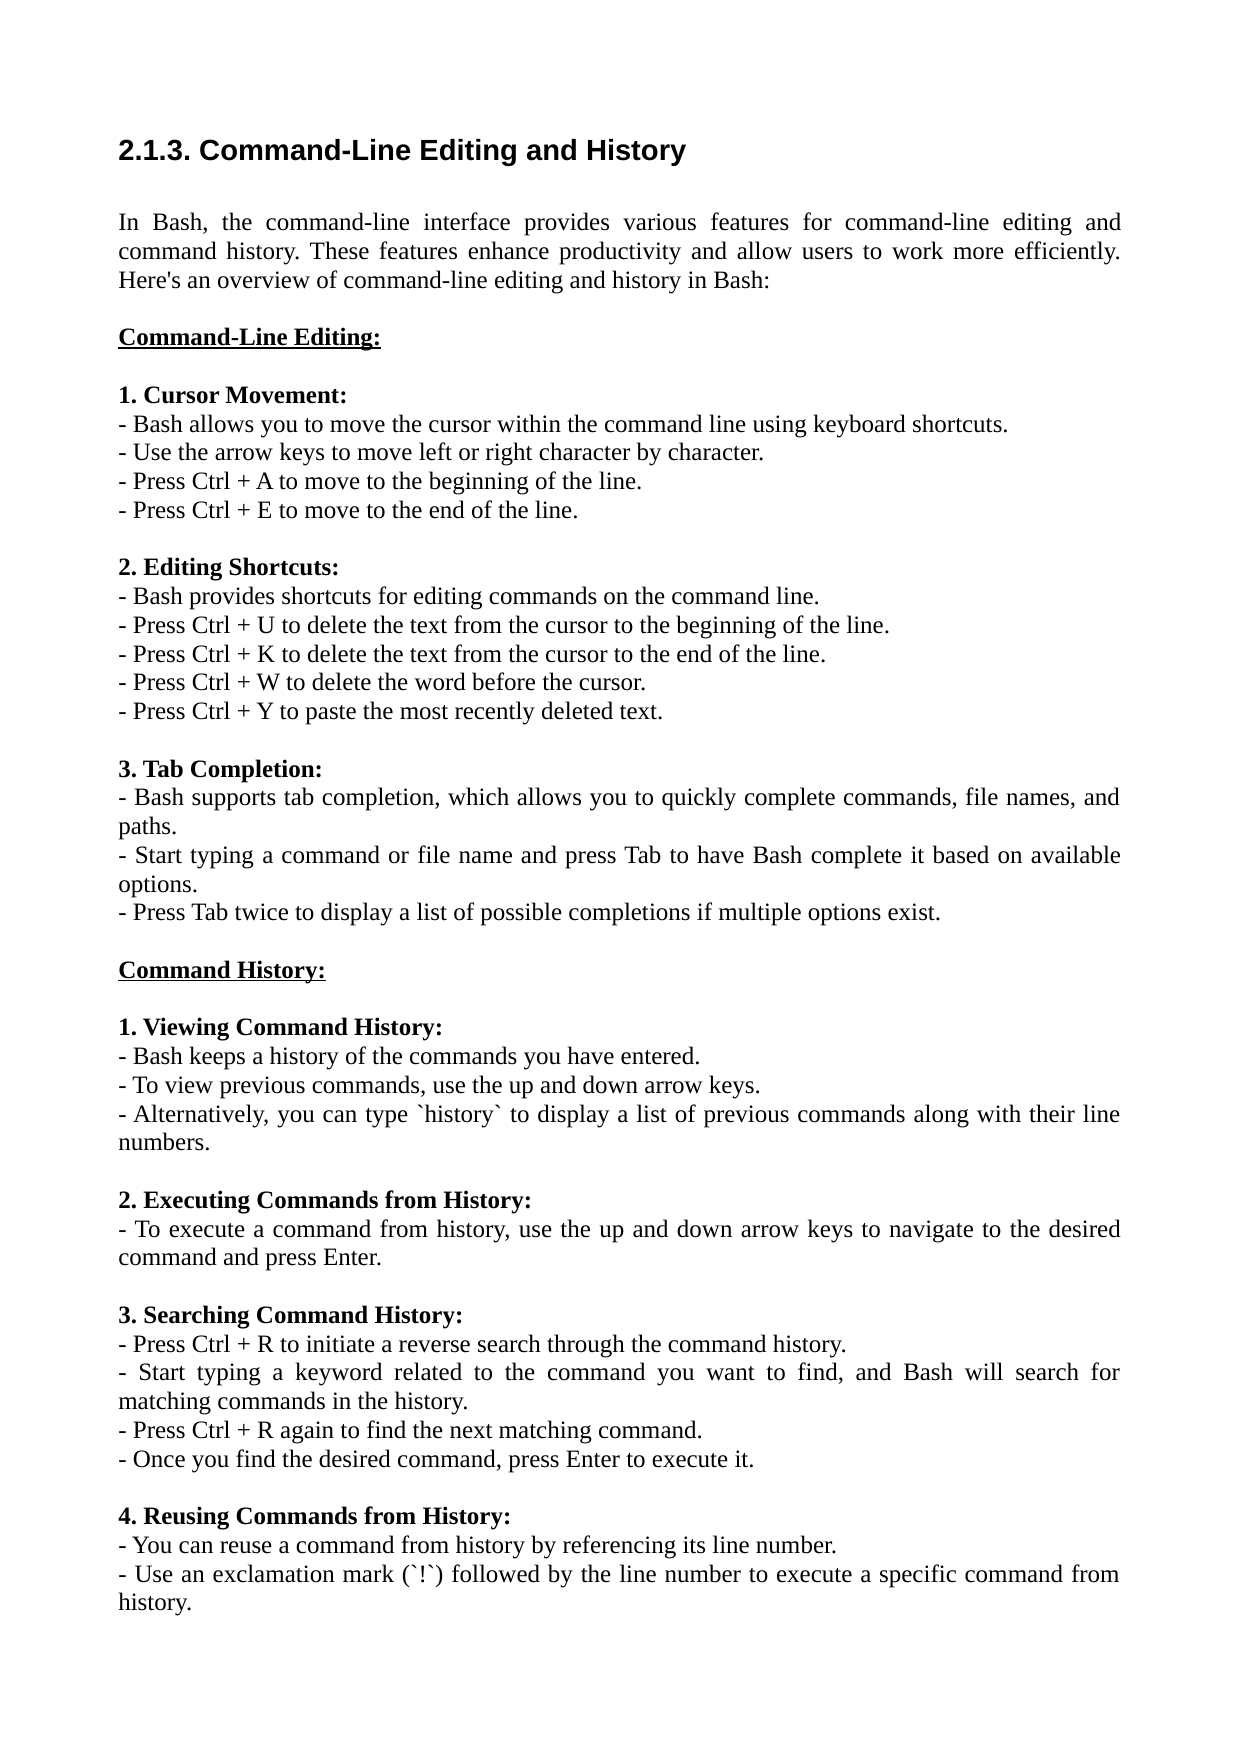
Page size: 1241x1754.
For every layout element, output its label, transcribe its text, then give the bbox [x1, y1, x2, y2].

text - Press Ctrl + K to delete the text from the cursor to the end of the line. [118, 639, 1122, 667]
text - You can reuse a command from history by referencing its line number. [118, 1530, 1122, 1559]
text - Bash keeps a history of the commands you have entered. [118, 1041, 1122, 1070]
text - Press Ctrl + W to delete the word before the cursor. [118, 667, 1122, 696]
text - Press Ctrl + R to initiate a reverse search through the command history. [118, 1329, 1122, 1357]
text - Press Tab twice to display a list of possible completions if multiple options exist. [118, 897, 1122, 926]
text - Start typing a keyword related to the command you want to find, and Bash will search for matching commands in the history. [118, 1357, 1122, 1415]
text 1. Viewing Command History: [118, 1012, 1122, 1041]
text 4. Reusing Commands from History: [118, 1501, 1122, 1530]
text 2. Editing Shortcuts: [118, 552, 1122, 581]
text - Bash allows you to move the cursor within the command line using keyboard shortcuts. [118, 409, 1122, 437]
text - To execute a command from history, use the up and down arrow keys to navigate to the desired command and press Enter. [118, 1214, 1122, 1271]
text - Bash provides shortcuts for editing commands on the command line. [118, 581, 1122, 610]
text 3. Tab Completion: [118, 754, 1122, 782]
text - Press Ctrl + R again to find the next matching command. [118, 1415, 1122, 1444]
text - Press Ctrl + E to move to the end of the line. [118, 495, 1122, 524]
text - Press Ctrl + U to delete the text from the cursor to the beginning of the line. [118, 610, 1122, 639]
text - Bash supports tab completion, which allows you to quickly complete commands, file names, and paths. [118, 782, 1122, 840]
text 2. Executing Commands from History: [118, 1185, 1122, 1214]
text - To view previous commands, use the up and down arrow keys. [118, 1070, 1122, 1099]
text Command-Line Editing: [118, 322, 1122, 351]
text 3. Searching Command History: [118, 1300, 1122, 1329]
text - Use an exclamation mark (`!`) followed by the line number to execute a specific command from history. [118, 1559, 1122, 1616]
text - Start typing a command or file name and press Tab to have Bash complete it based on available options. [118, 840, 1122, 897]
text 1. Cursor Movement: [118, 380, 1122, 409]
text - Alternatively, you can type `history` to display a list of previous commands along with their line numbers. [118, 1099, 1122, 1156]
text Command History: [118, 955, 1122, 984]
subtitle 2.1.3. Command-Line Editing and History [118, 133, 1122, 166]
text In Bash, the command-line interface provides various features for command-line editing and command history. These features enhance productivity and allow users to work more efficiently. Here's an overview of command-line editing and history in Bash: [118, 207, 1122, 294]
text - Press Ctrl + Y to paste the most recently deleted text. [118, 696, 1122, 725]
text - Once you find the desired command, press Enter to execute it. [118, 1444, 1122, 1472]
text - Press Ctrl + A to move to the beginning of the line. [118, 466, 1122, 495]
text - Use the arrow keys to move left or right character by character. [118, 437, 1122, 466]
